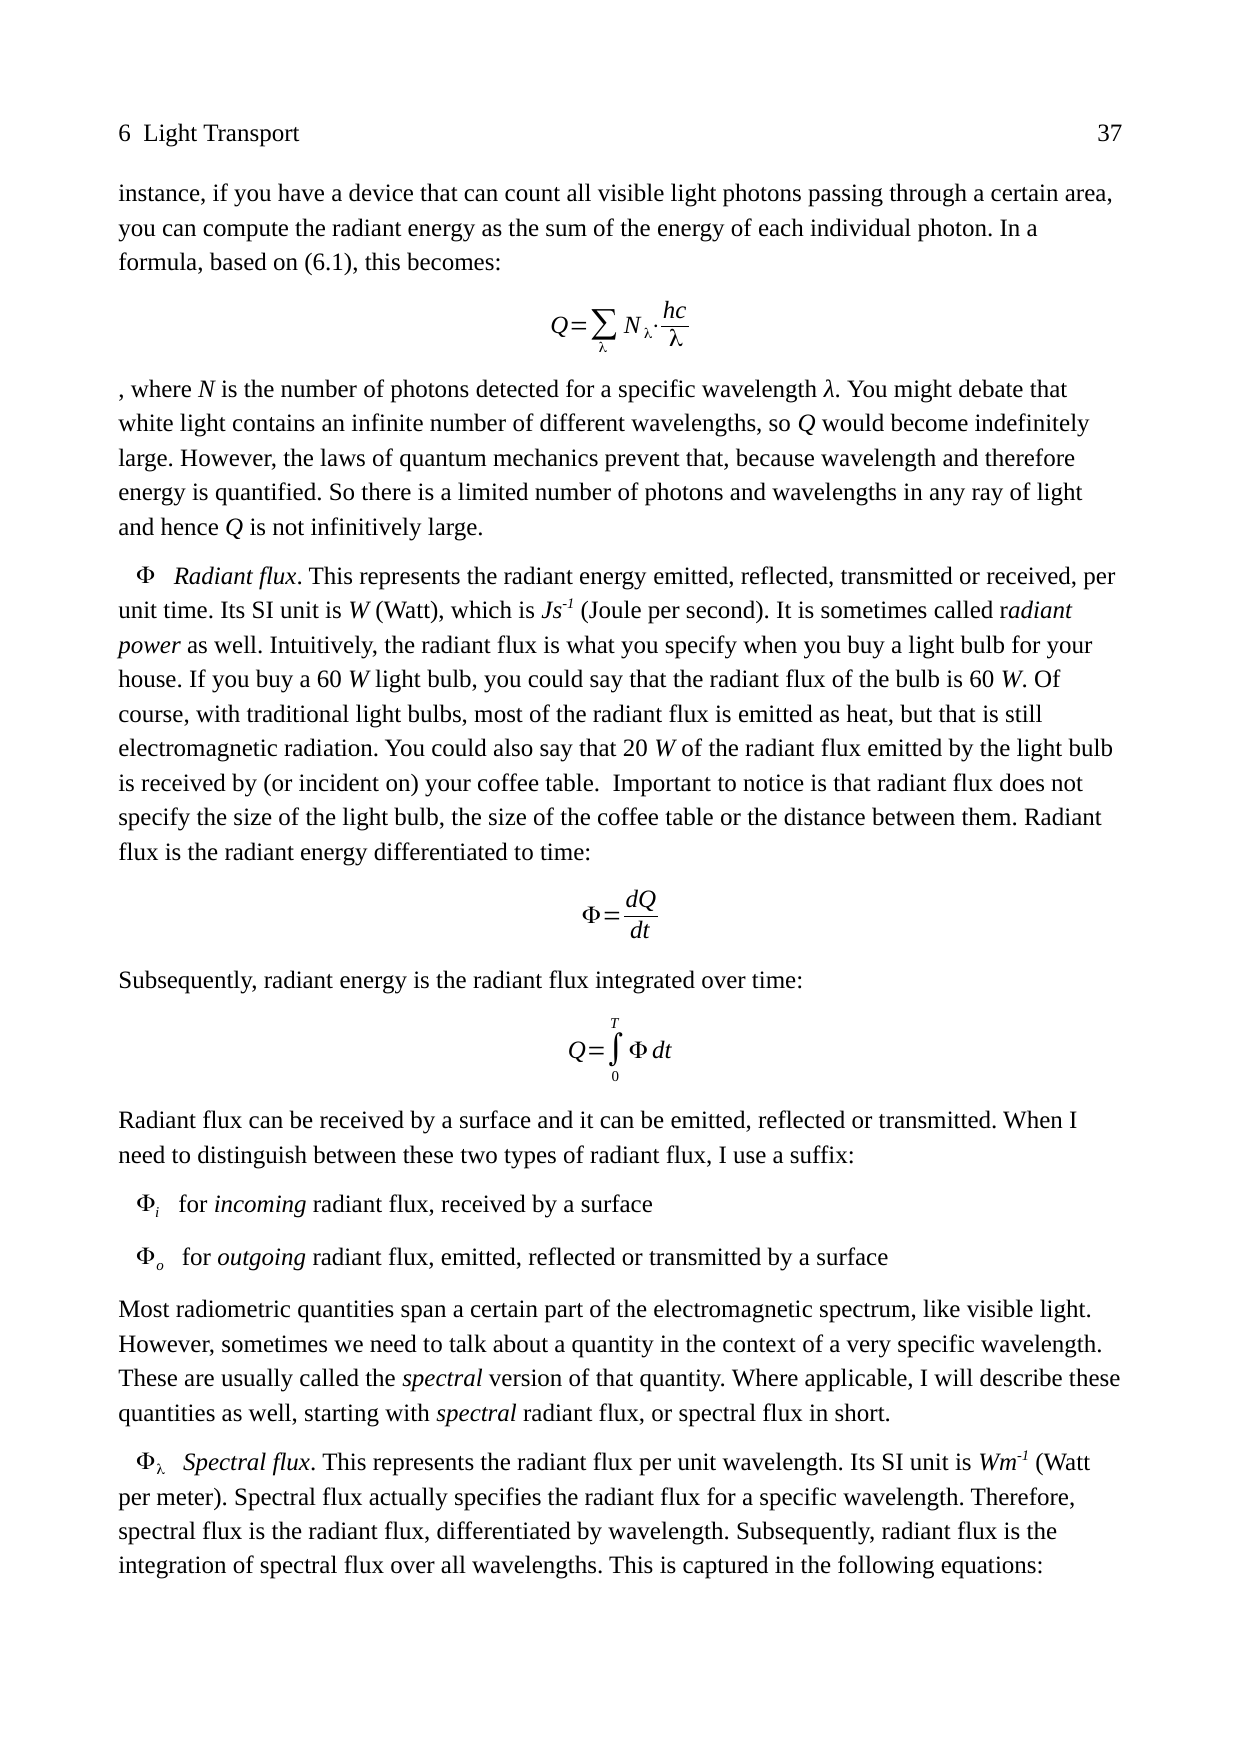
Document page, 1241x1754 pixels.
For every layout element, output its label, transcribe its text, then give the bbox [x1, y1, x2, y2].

text instance, if you have a device that can count all visible light photons passing through a certain area, you can compute the radiant energy as the sum of the energy of each individual photon. In a formula, based on (6.1), this becomes: [118, 178, 1122, 276]
text Most radiometric quantities span a certain part of the electromagnetic spectrum, like visible light. However, sometimes we need to talk about a quantity in the context of a very specific wavelength. These are usually called the spectral version of that quantity. Where applicable, I will describe these quantities as well, starting with spectral radiant flux, or spectral flux in short. [118, 1294, 1122, 1427]
text Subsequently, radiant energy is the radiant flux integrated over time: [118, 965, 1122, 994]
text Spectral flux. This represents the radiant flux per unit wavelength. Its SI unit is Wm-1 (Watt per meter). Spectral flux actually specifies the radiant flux for a specific wavelength. Therefore, spectral flux is the radiant flux, differentiated by wavelength. Subsequently, radiant flux is the integration of spectral flux over all wavelengths. This is captured in the following equations: [118, 1447, 1122, 1579]
text Radiant flux. This represents the radiant energy emitted, reflected, transmitted or received, per unit time. Its SI unit is W (Watt), which is Js-1 (Joule per second). It is sometimes called radiant power as well. Intuitively, the radiant flux is what you specify when you buy a light bulb for your house. If you buy a 60 W light bulb, you could say that the radiant flux of the bulb is 60 W. Of course, with traditional light bulbs, most of the radiant flux is emitted as heat, but that is still electromagnetic radiation. You could also say that 20 W of the radiant flux emitted by the light bulb is received by (or incident on) your coffee table. Important to notice is that radiant flux does not specify the size of the light bulb, the size of the coffee table or the distance between them. Radiant flux is the radiant energy differentiated to time: [118, 561, 1122, 865]
text for incoming radiant flux, received by a surface [118, 1189, 1122, 1221]
text for outgoing radiant flux, emitted, reflected or transmitted by a surface [118, 1242, 1122, 1274]
text , where N is the number of photons detected for a specific wavelength λ. You might debate that white light contains an infinite number of different wavelengths, so Q would become indefinitely large. However, the laws of quantum mechanics prevent that, because wavelength and therefore energy is quantified. So there is a limited number of photons and wavelengths in any ray of light and hence Q is not infinitively large. [118, 374, 1122, 541]
text Radiant flux can be received by a surface and it can be emitted, reflected or transmitted. When I need to distinguish between these two types of radiant flux, I use a suffix: [118, 1105, 1122, 1169]
